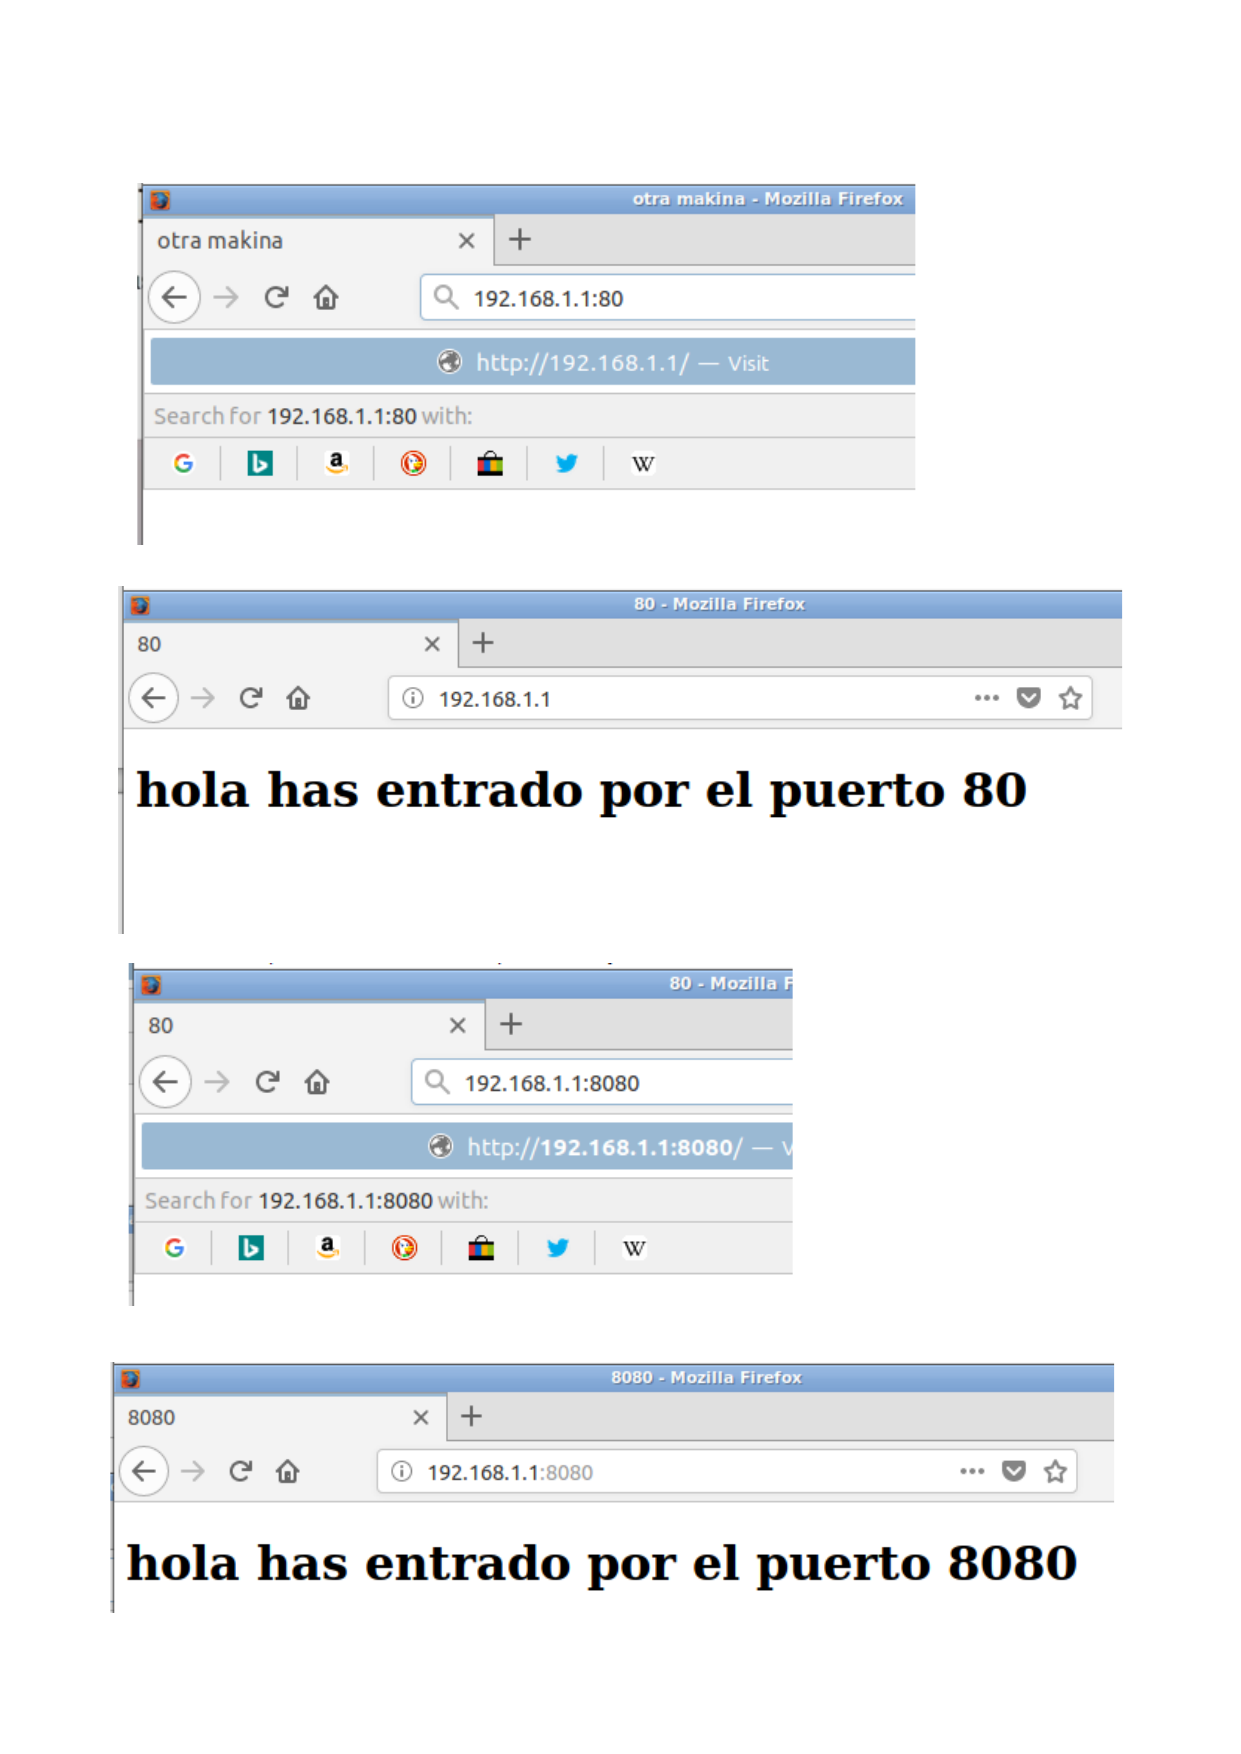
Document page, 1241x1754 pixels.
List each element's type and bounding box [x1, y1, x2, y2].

picture [128, 963, 793, 1306]
picture [137, 183, 916, 545]
picture [110, 1362, 1115, 1613]
picture [118, 586, 1123, 934]
